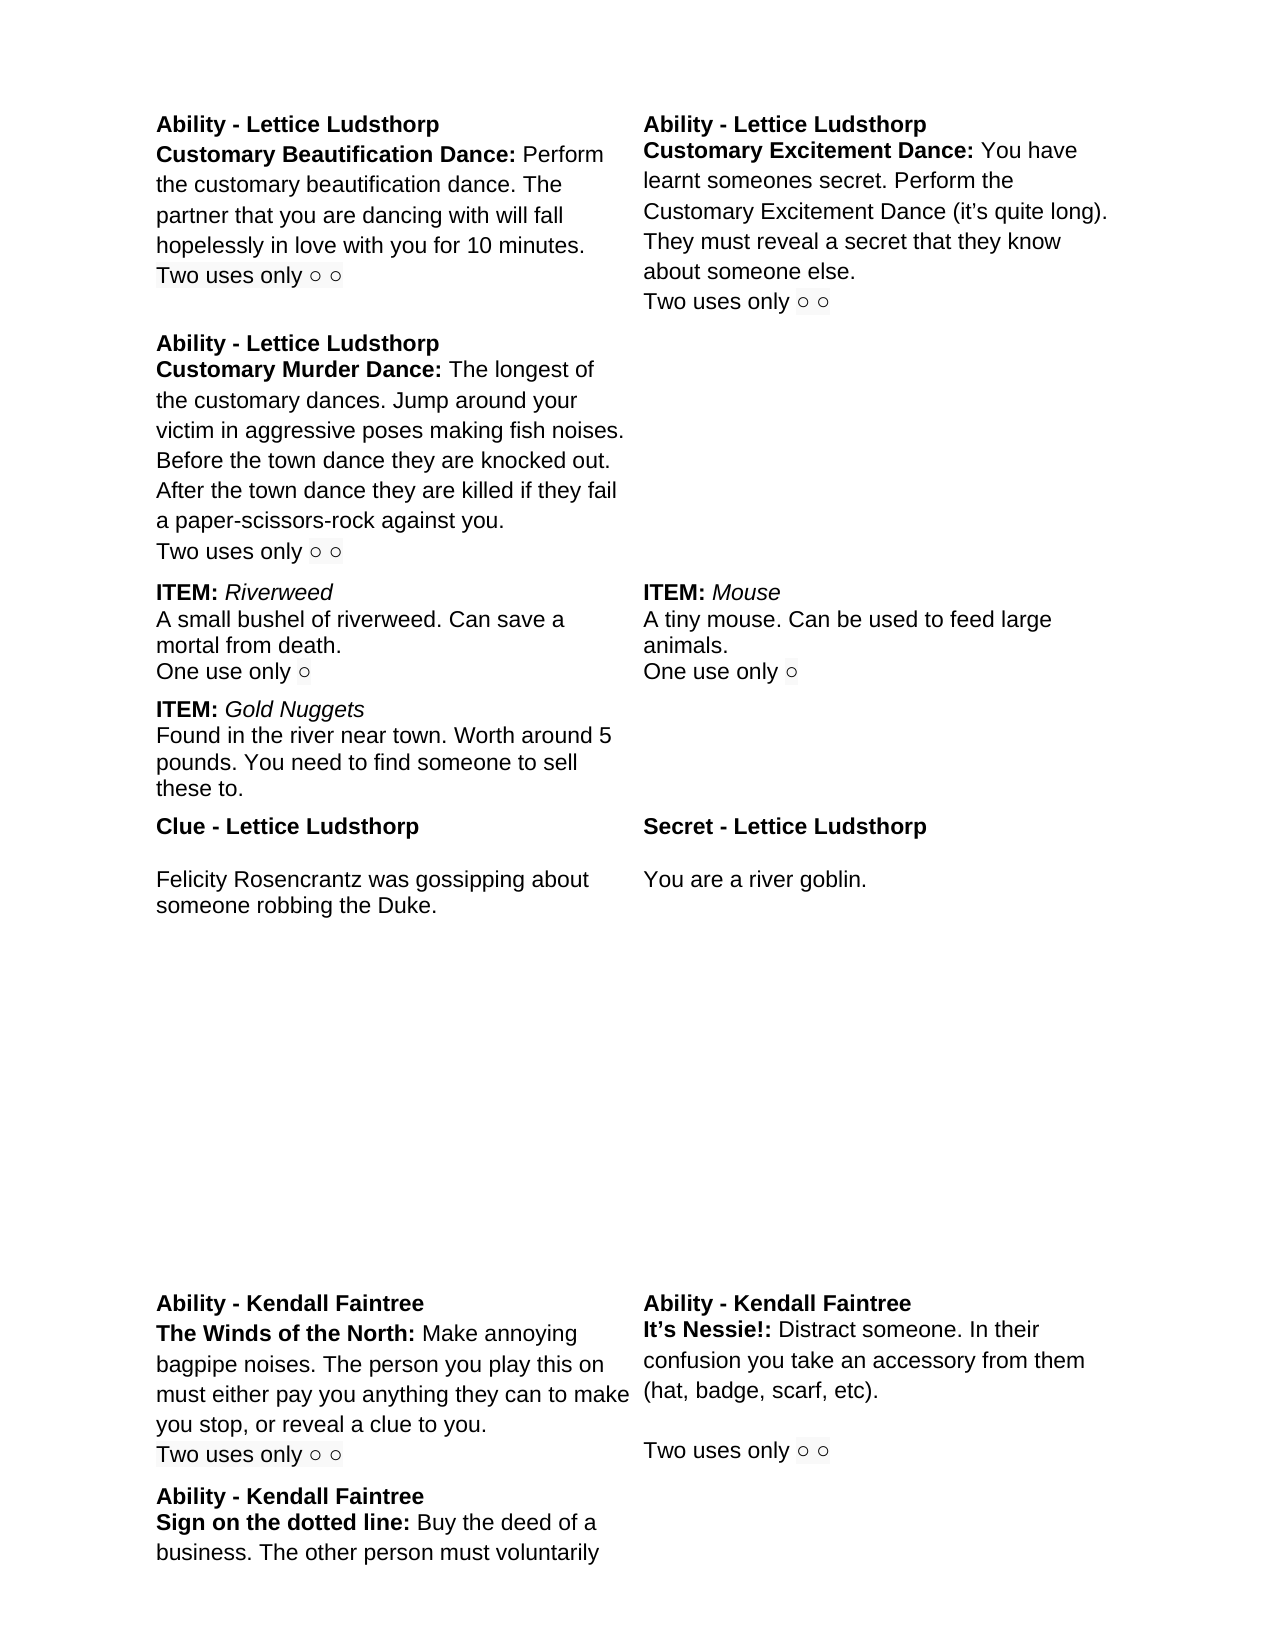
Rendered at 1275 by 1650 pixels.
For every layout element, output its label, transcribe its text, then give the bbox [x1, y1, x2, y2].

table_header Ability - Kendall Faintree The Winds of the North: Make annoying bagpipe noises. The person you play this on must either pay you anything they can to make you stop, or reveal a clue to you. Two uses only ○ ○ [150, 1284, 637, 1477]
table_cell [638, 690, 1125, 807]
table_cell Ability - Lettice Ludsthorp Customary Murder Dance: The longest of the customary dances. Jump around your victim in aggressive poses making fish noises. Before the town dance they are knocked out. After the town dance they are killed if they fail a paper-scissors-rock against you. Two uses only ○ ○ [150, 324, 637, 573]
table_header Ability - Lettice Ludsthorp Customary Beautification Dance: Perform the customary beautification dance. The partner that you are dancing with will fall hopelessly in love with you for 10 minutes. Two uses only ○ ○ [150, 105, 637, 324]
table_cell ITEM: Mouse A tiny mouse. Can be used to feed large animals. One use only ○ [638, 574, 1125, 690]
table_cell Ability - Kendall Faintree Sign on the dotted line: Buy the deed of a business. The other person must voluntarily [150, 1477, 637, 1571]
table_cell ITEM: Riverweed A small bushel of riverweed. Can save a mortal from death. One use only ○ [150, 574, 637, 690]
table_cell [638, 1477, 1125, 1571]
table_header Ability - Kendall Faintree It’s Nessie!: Distract someone. In their confusion you take an accessory from them (hat, badge, scarf, etc). Two uses only ○ ○ [638, 1284, 1125, 1477]
table_cell Secret - Lettice Ludsthorp You are a river goblin. [638, 807, 1125, 924]
table_cell [638, 324, 1125, 573]
table_cell ITEM: Gold Nuggets Found in the river near town. Worth around 5 pounds. You need to find someone to sell these to. [150, 690, 637, 807]
table_cell Clue - Lettice Ludsthorp Felicity Rosencrantz was gossipping about someone robbing the Duke. [150, 807, 637, 924]
table_header Ability - Lettice Ludsthorp Customary Excitement Dance: You have learnt someones secret. Perform the Customary Excitement Dance (it’s quite long). They must reveal a secret that they know about someone else. Two uses only ○ ○ [638, 105, 1125, 324]
